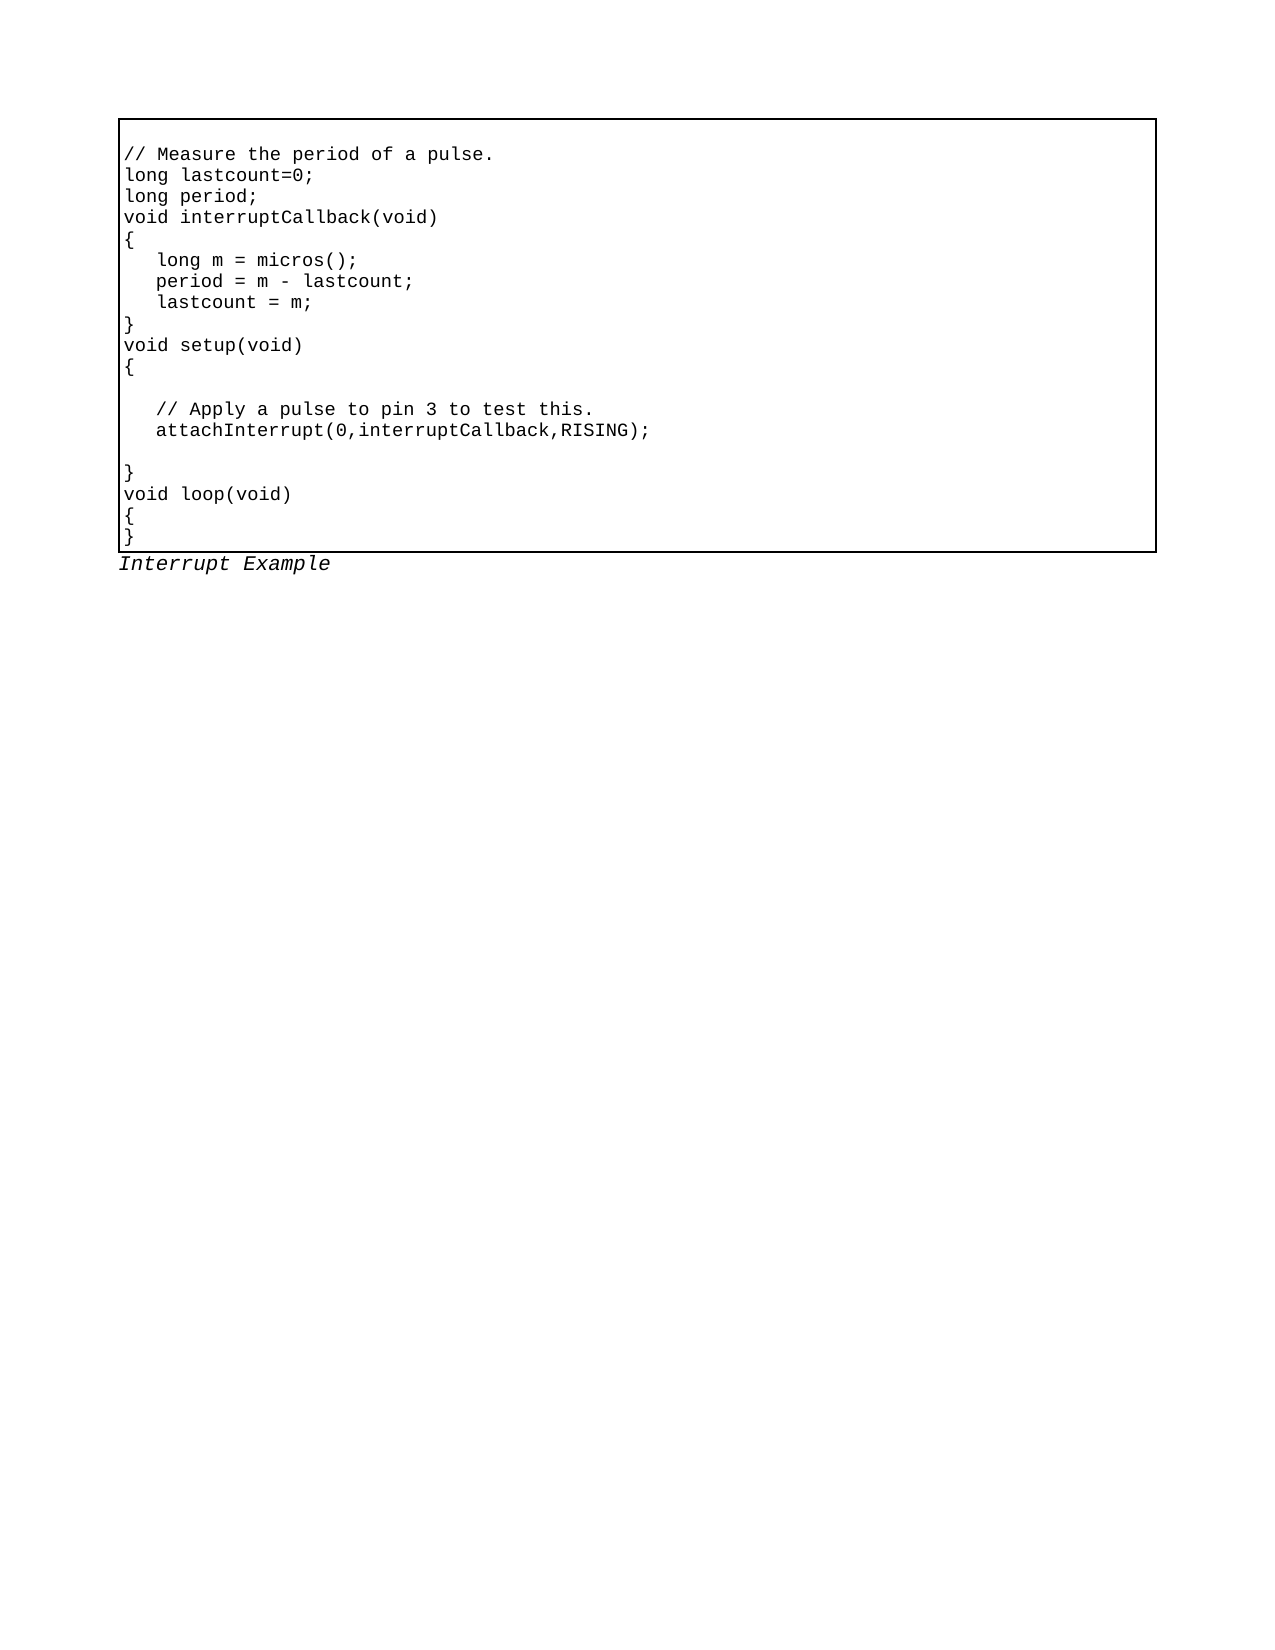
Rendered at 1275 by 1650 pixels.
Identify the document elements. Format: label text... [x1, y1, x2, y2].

text { [120, 224, 1155, 246]
text lastcount = m; [120, 288, 1155, 309]
text long period; [120, 182, 1155, 203]
text { [120, 501, 1155, 522]
text } [120, 458, 1155, 479]
text void setup(void) [120, 331, 1155, 352]
text long lastcount=0; [120, 161, 1155, 182]
text void loop(void) [120, 479, 1155, 501]
text void interruptCallback(void) [120, 203, 1155, 224]
text attachInterrupt(0,interruptCallback,RISING); [120, 416, 1155, 442]
text // Measure the period of a pulse. [120, 139, 1155, 161]
text } [120, 522, 1155, 551]
text } [120, 309, 1155, 331]
text long m = micros(); [120, 246, 1155, 267]
text // Apply a pulse to pin 3 to test this. [120, 394, 1155, 416]
text period = m - lastcount; [120, 267, 1155, 288]
text { [120, 352, 1155, 378]
text Interrupt Example [118, 553, 1157, 577]
